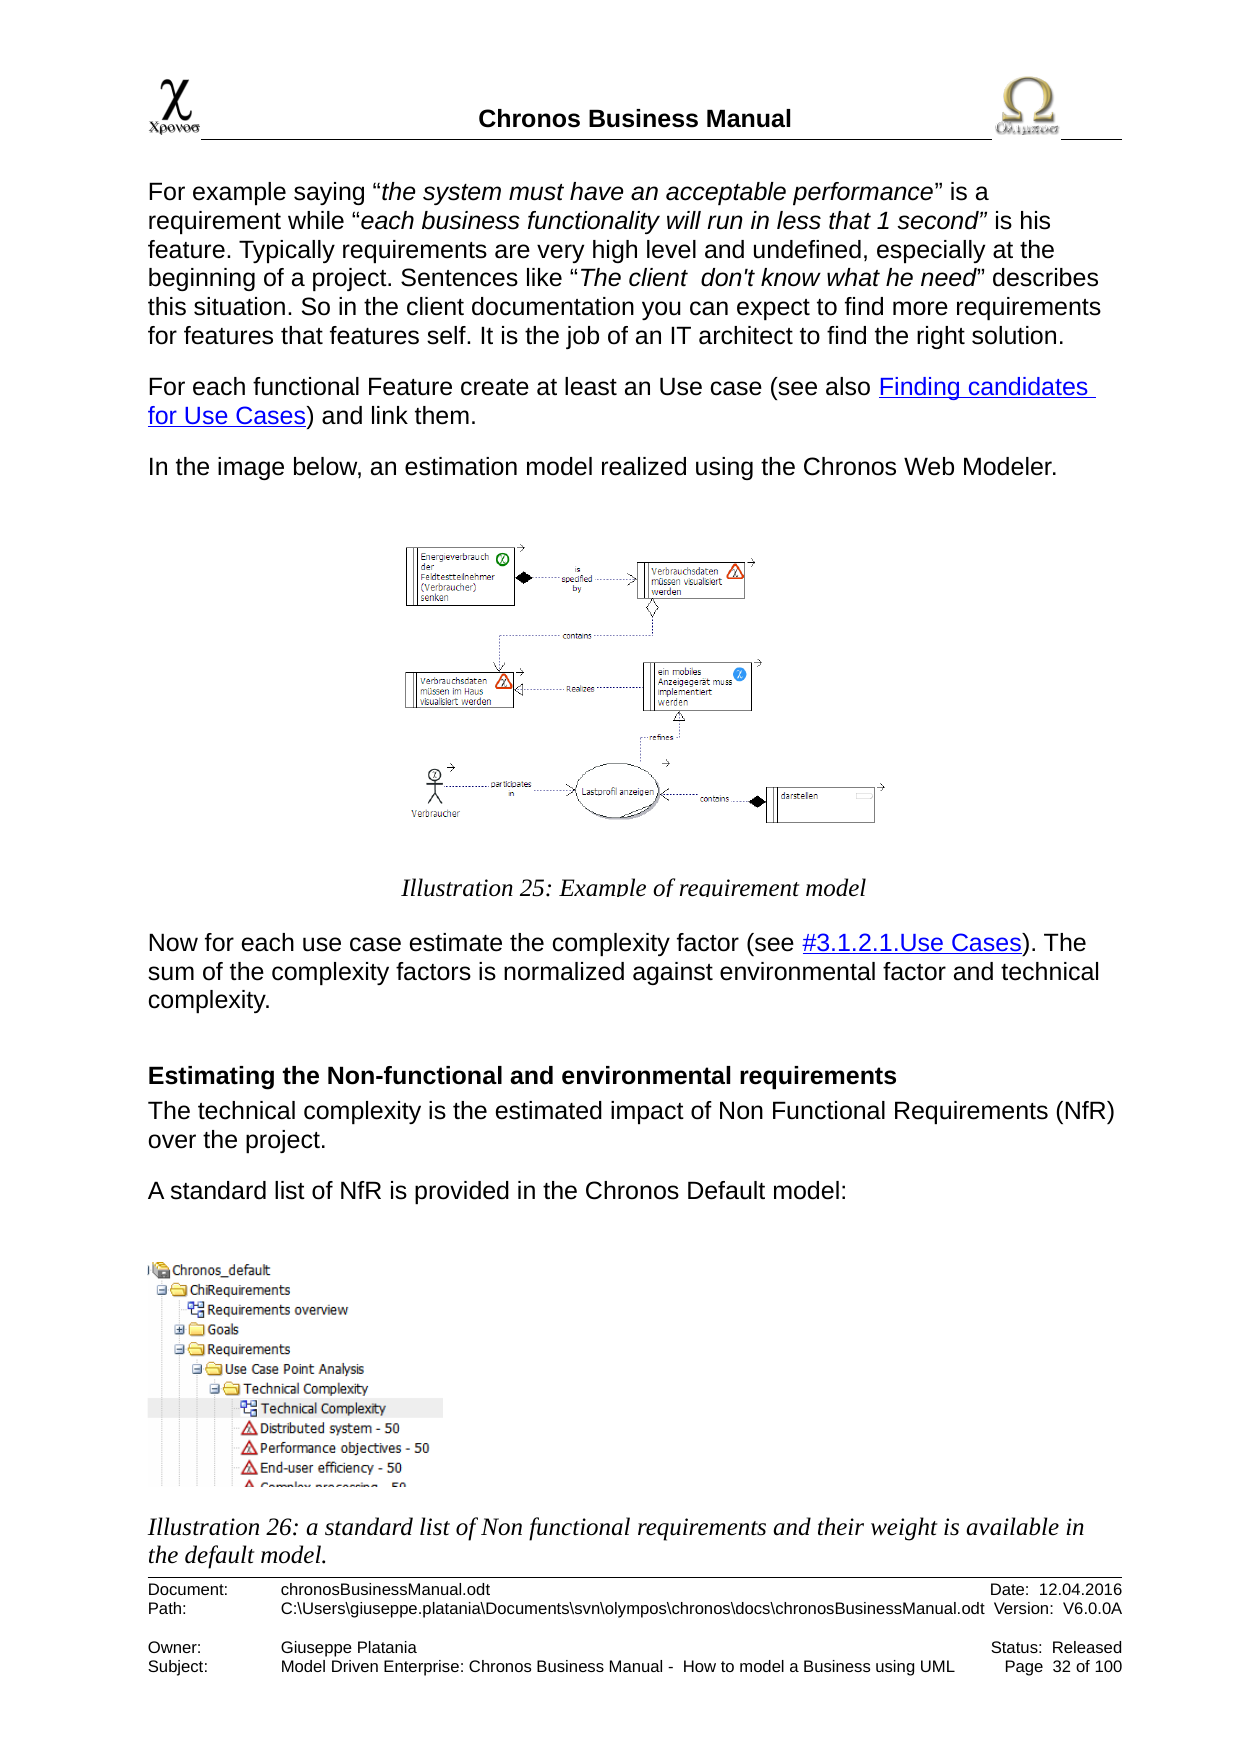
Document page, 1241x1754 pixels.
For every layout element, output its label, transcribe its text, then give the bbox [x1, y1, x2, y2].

text Now for each use case estimate the complexity factor (see #3.1.2.1.Use Cases). The sum of the complexity factors is normalized against environmental factor and technical complexity. [148, 928, 1122, 1014]
picture [369, 524, 901, 849]
text Illustration 25: Example of requirement model [164, 873, 1106, 896]
picture [147, 75, 201, 135]
text In the image below, an estimation model realized using the Chronos Web Modeler. [148, 452, 1122, 481]
text Illustration 26: a standard list of Non functional requirements and their weight is available in the default model. [148, 1512, 1122, 1569]
text A standard list of NfR is provided in the Chronos Default model: [148, 1176, 1122, 1205]
text For each functional Feature create at least an Use case (see also Finding candidates for Use Cases) and link them. [148, 372, 1122, 429]
subtitle Estimating the Non-functional and environmental requirements [148, 1061, 1122, 1090]
text For example saying “the system must have an acceptable performance” is a requirement while “each business functionality will run in less that 1 second” is his feature. Typically requirements are very high level and undefined, especially at the beginning of a project. Sentences like “The client don't know what he need” describes this situation. So in the client documentation you can expect to find more requirements for features that features self. It is the job of an IT architect to find the right solution. [148, 177, 1122, 350]
picture [147, 1262, 443, 1487]
picture [992, 75, 1061, 135]
text The technical complexity is the estimated impact of Non Functional Requirements (NfR) over the project. [148, 1096, 1122, 1154]
